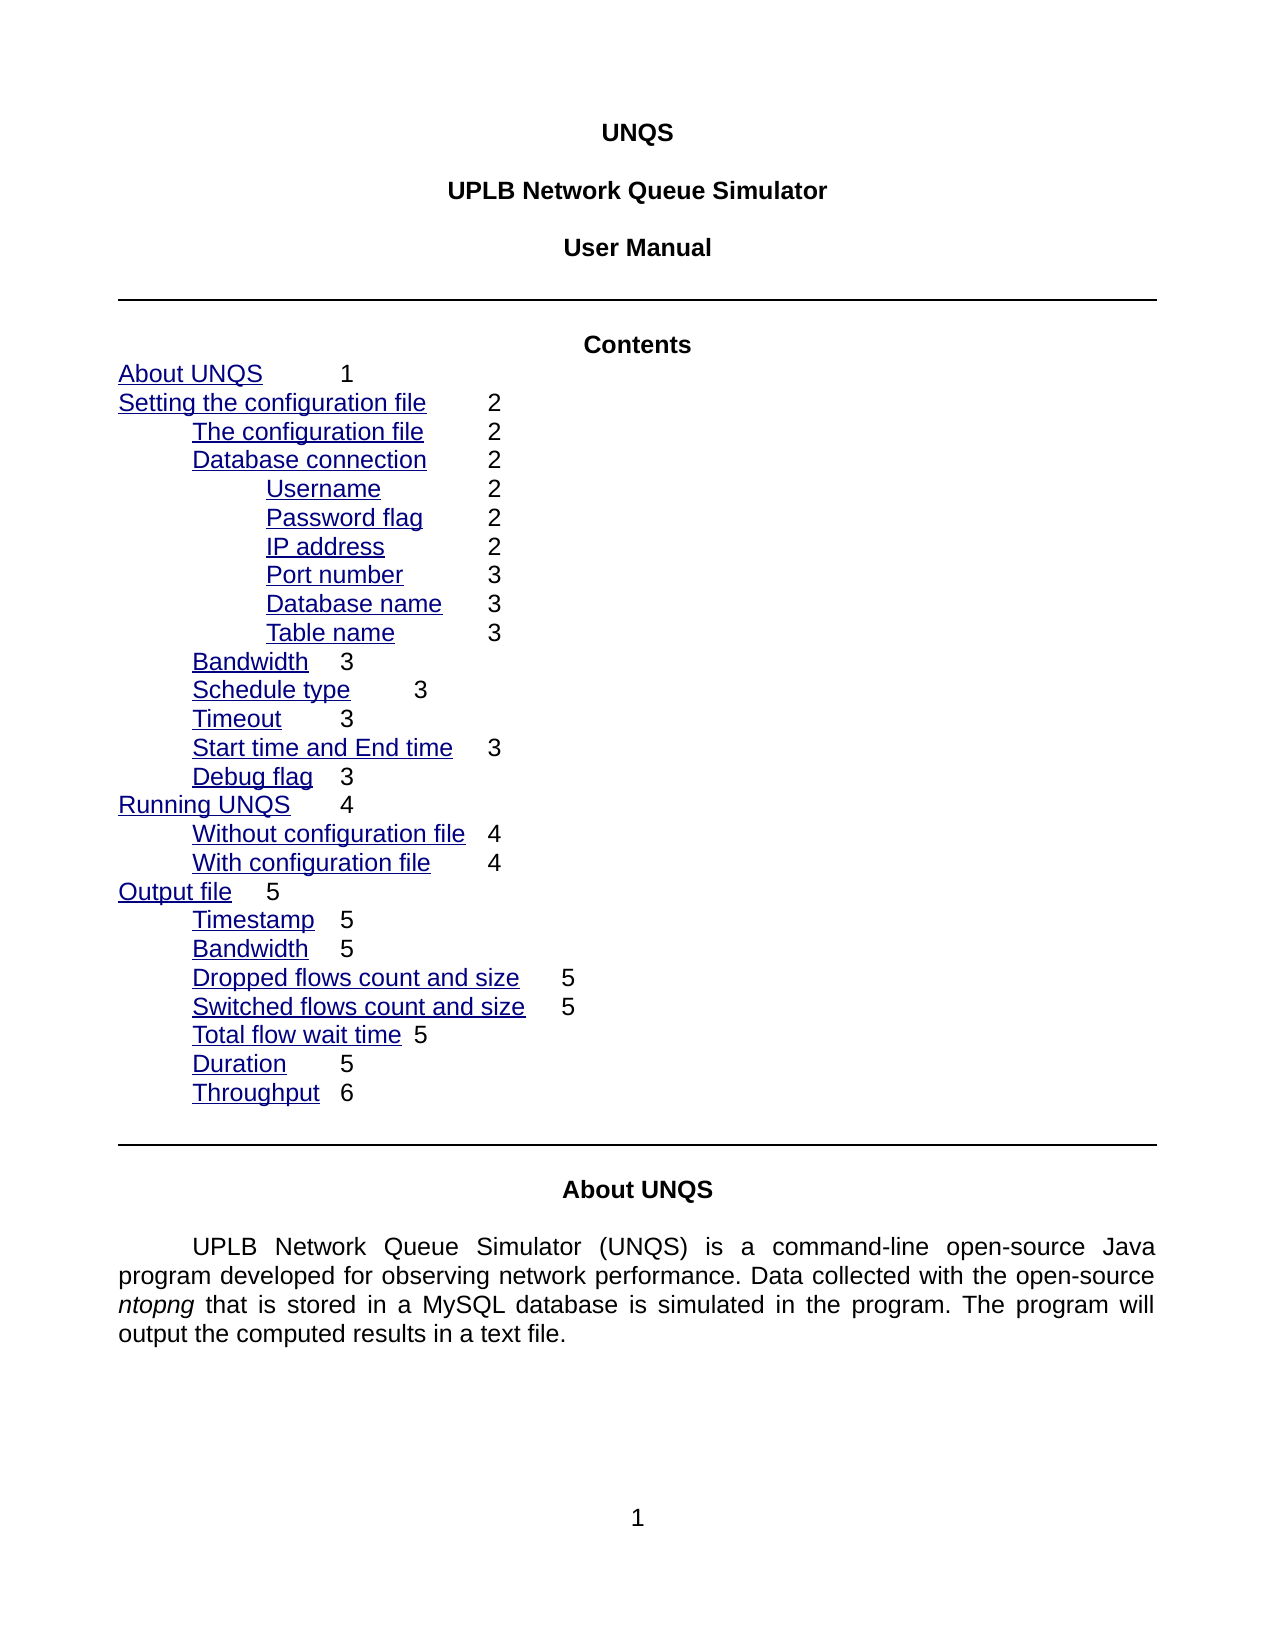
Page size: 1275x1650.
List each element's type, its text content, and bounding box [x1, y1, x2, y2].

text Database name 3 [118, 589, 1157, 618]
text Duration 5 [118, 1049, 1157, 1078]
text Bandwidth 3 [118, 646, 1157, 675]
text Without configuration file 4 [118, 819, 1157, 848]
text Password flag 2 [118, 503, 1157, 531]
text UNQS [118, 118, 1157, 147]
text Switched flows count and size 5 [118, 991, 1157, 1020]
text About UNQS [118, 1175, 1157, 1203]
text Dropped flows count and size 5 [118, 963, 1157, 991]
text About UNQS 1 [118, 359, 1157, 388]
text Throughput 6 [118, 1078, 1157, 1106]
text Setting the configuration file 2 [118, 388, 1157, 416]
text Contents [118, 330, 1157, 359]
text Timestamp 5 [118, 905, 1157, 934]
text Schedule type 3 [118, 675, 1157, 704]
text Start time and End time 3 [118, 733, 1157, 761]
text Output file 5 [118, 876, 1157, 905]
text The configuration file 2 [118, 416, 1157, 445]
text Port number 3 [118, 560, 1157, 589]
text Debug flag 3 [118, 761, 1157, 790]
text Username 2 [118, 474, 1157, 503]
text UPLB Network Queue Simulator (UNQS) is a command-line open-source Java program developed for observing network performance. Data collected with the open-source ntopng that is stored in a MySQL database is simulated in the program. The program will output the computed results in a text file. [118, 1232, 1157, 1347]
text User Manual [118, 233, 1157, 262]
text Timeout 3 [118, 704, 1157, 733]
text Bandwidth 5 [118, 934, 1157, 963]
text UPLB Network Queue Simulator [118, 176, 1157, 204]
text Running UNQS 4 [118, 790, 1157, 819]
text Database connection 2 [118, 445, 1157, 474]
text Table name 3 [118, 618, 1157, 646]
text Total flow wait time 5 [118, 1020, 1157, 1049]
text With configuration file 4 [118, 848, 1157, 876]
text IP address 2 [118, 531, 1157, 560]
